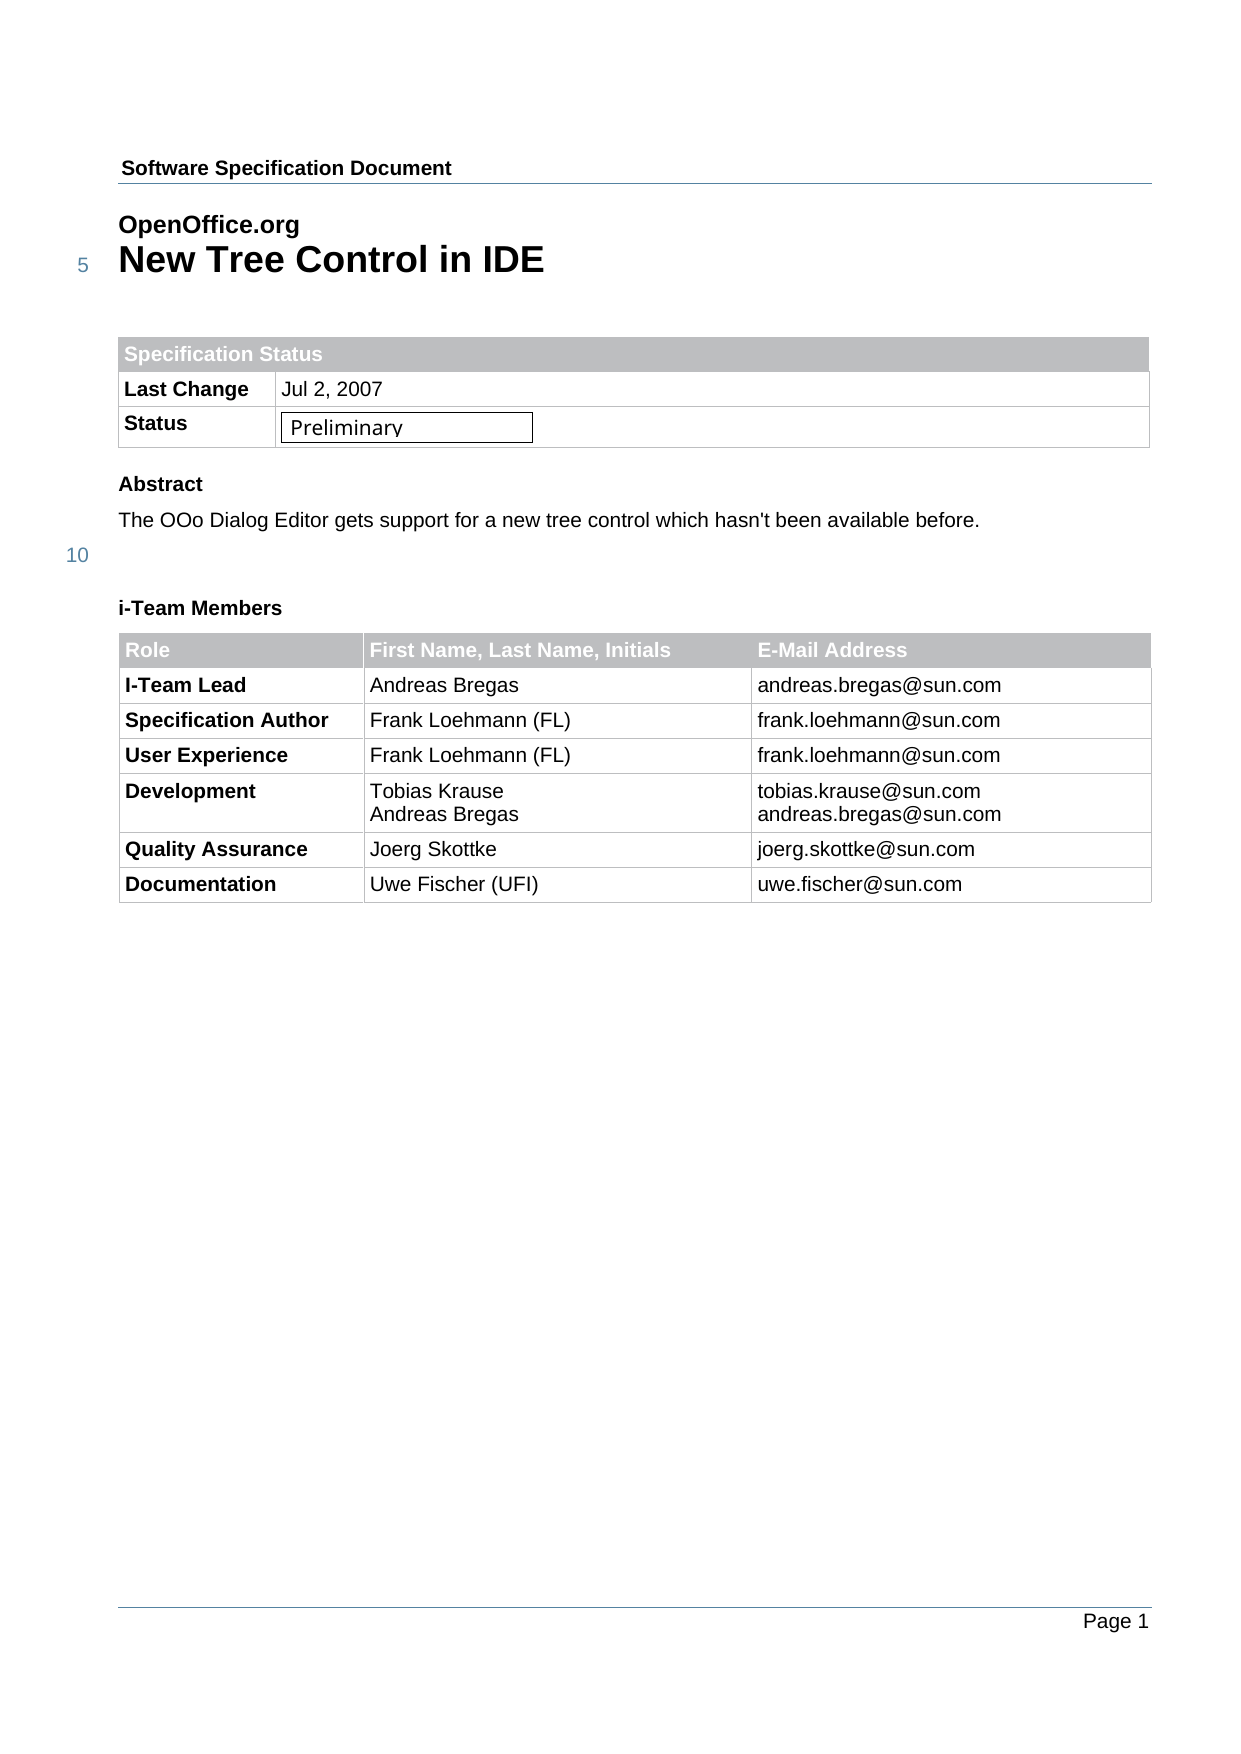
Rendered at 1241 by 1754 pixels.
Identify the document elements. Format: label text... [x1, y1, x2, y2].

table_cell uwe.fischer@sun.com [752, 868, 1151, 902]
table_cell andreas.bregas@sun.com [752, 668, 1151, 703]
table_cell tobias.krause@sun.com andreas.bregas@sun.com [752, 774, 1151, 832]
table_cell Joerg Skottke [365, 833, 751, 867]
table_cell Quality Assurance [120, 833, 363, 867]
table_cell Jul 2, 2007 [276, 372, 1149, 406]
table_cell Frank Loehmann (FL) [365, 739, 751, 773]
table_cell Development [120, 774, 363, 832]
table_cell User Experience [120, 739, 363, 773]
table_cell Andreas Bregas [365, 668, 751, 703]
text The OOo Dialog Editor gets support for a new tree control which hasn't been available before. [118, 508, 1152, 531]
table_header E-Mail Address [751, 633, 1151, 668]
text OpenOffice.org [118, 211, 1152, 239]
table_cell I-Team Lead [120, 668, 363, 703]
text New Tree Control in IDE [118, 239, 1152, 281]
table_cell Frank Loehmann (FL) [365, 704, 751, 738]
table_cell PRELIMINARY status is the initial conception of a specification. STANDARD A specification with status Standard is considered to be stable and has the approval of the i-Team. OBSOLETE An Obsolete specification is a specification that has been identified unnecessary. For example due to; technology changes or changes in other standards or specifications. [276, 407, 1149, 447]
table_cell frank.loehmann@sun.com [752, 739, 1151, 773]
subtitle i-Team Members [118, 597, 1152, 620]
table_cell frank.loehmann@sun.com [752, 704, 1151, 738]
table_cell joerg.skottke@sun.com [752, 833, 1151, 867]
table_cell Tobias Krause Andreas Bregas [365, 774, 751, 832]
table_cell Status [119, 407, 275, 447]
subtitle Abstract [118, 472, 1152, 496]
table_header First Name, Last Name, Initials [364, 633, 751, 668]
table_cell Last Change [119, 372, 275, 406]
table_cell Specification Author [120, 704, 363, 738]
text Software Specification Document [118, 154, 1152, 183]
table_cell Documentation [120, 868, 363, 902]
table_header Specification Status [118, 337, 1149, 371]
table_cell Uwe Fischer (UFI) [365, 868, 751, 902]
table_header Role [119, 633, 363, 668]
